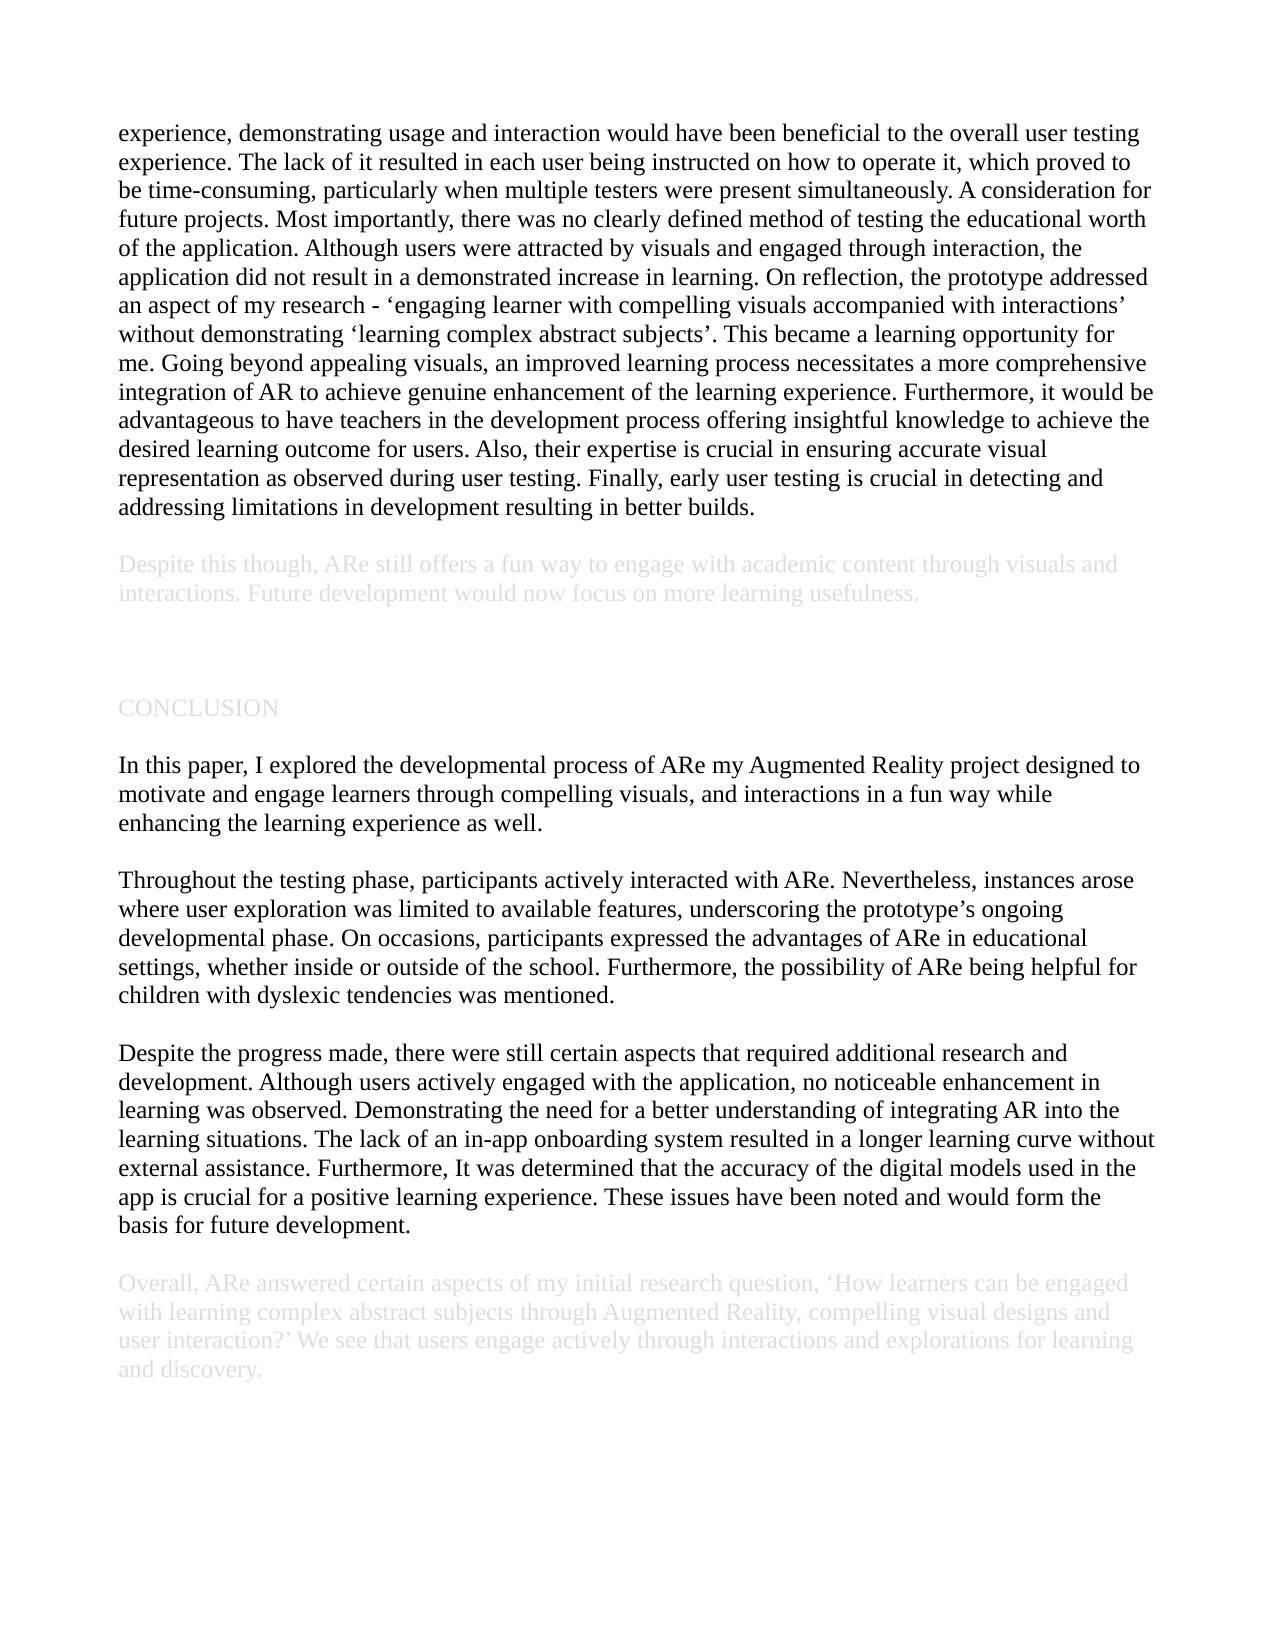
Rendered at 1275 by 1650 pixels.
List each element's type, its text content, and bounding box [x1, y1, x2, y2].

text Despite this though, ARe still offers a fun way to engage with academic content through visuals and interactions. Future development would now focus on more learning usefulness. [118, 549, 1157, 607]
text Despite the progress made, there were still certain aspects that required additional research and development. Although users actively engaged with the application, no noticeable enhancement in learning was observed. Demonstrating the need for a better understanding of integrating AR into the learning situations. The lack of an in-app onboarding system resulted in a longer learning curve without external assistance. Furthermore, It was determined that the accuracy of the digital models used in the app is crucial for a positive learning experience. These issues have been noted and would form the basis for future development. [118, 1038, 1157, 1239]
text CONCLUSION [118, 693, 1157, 722]
text In this paper, I explored the developmental process of ARe my Augmented Reality project designed to motivate and engage learners through compelling visuals, and interactions in a fun way while enhancing the learning experience as well. [118, 751, 1157, 837]
text experience, demonstrating usage and interaction would have been beneficial to the overall user testing experience. The lack of it resulted in each user being instructed on how to operate it, which proved to be time-consuming, particularly when multiple testers were present simultaneously. A consideration for future projects. Most importantly, there was no clearly defined method of testing the educational worth of the application. Although users were attracted by visuals and engaged through interaction, the application did not result in a demonstrated increase in learning. On reflection, the prototype addressed an aspect of my research - ‘engaging learner with compelling visuals accompanied with interactions’ without demonstrating ‘learning complex abstract subjects’. This became a learning opportunity for me. Going beyond appealing visuals, an improved learning process necessitates a more comprehensive integration of AR to achieve genuine enhancement of the learning experience. Furthermore, it would be advantageous to have teachers in the development process offering insightful knowledge to achieve the desired learning outcome for users. Also, their expertise is crucial in ensuring accurate visual representation as observed during user testing. Finally, early user testing is crucial in detecting and addressing limitations in development resulting in better builds. [118, 118, 1157, 521]
text Throughout the testing phase, participants actively interacted with ARe. Nevertheless, instances arose where user exploration was limited to available features, underscoring the prototype’s ongoing developmental phase. On occasions, participants expressed the advantages of ARe in educational settings, whether inside or outside of the school. Furthermore, the possibility of ARe being helpful for children with dyslexic tendencies was mentioned. [118, 866, 1157, 1009]
text Overall, ARe answered certain aspects of my initial research question, ‘How learners can be engaged with learning complex abstract subjects through Augmented Reality, compelling visual designs and user interaction?’ We see that users engage actively through interactions and explorations for learning and discovery. [118, 1268, 1157, 1383]
